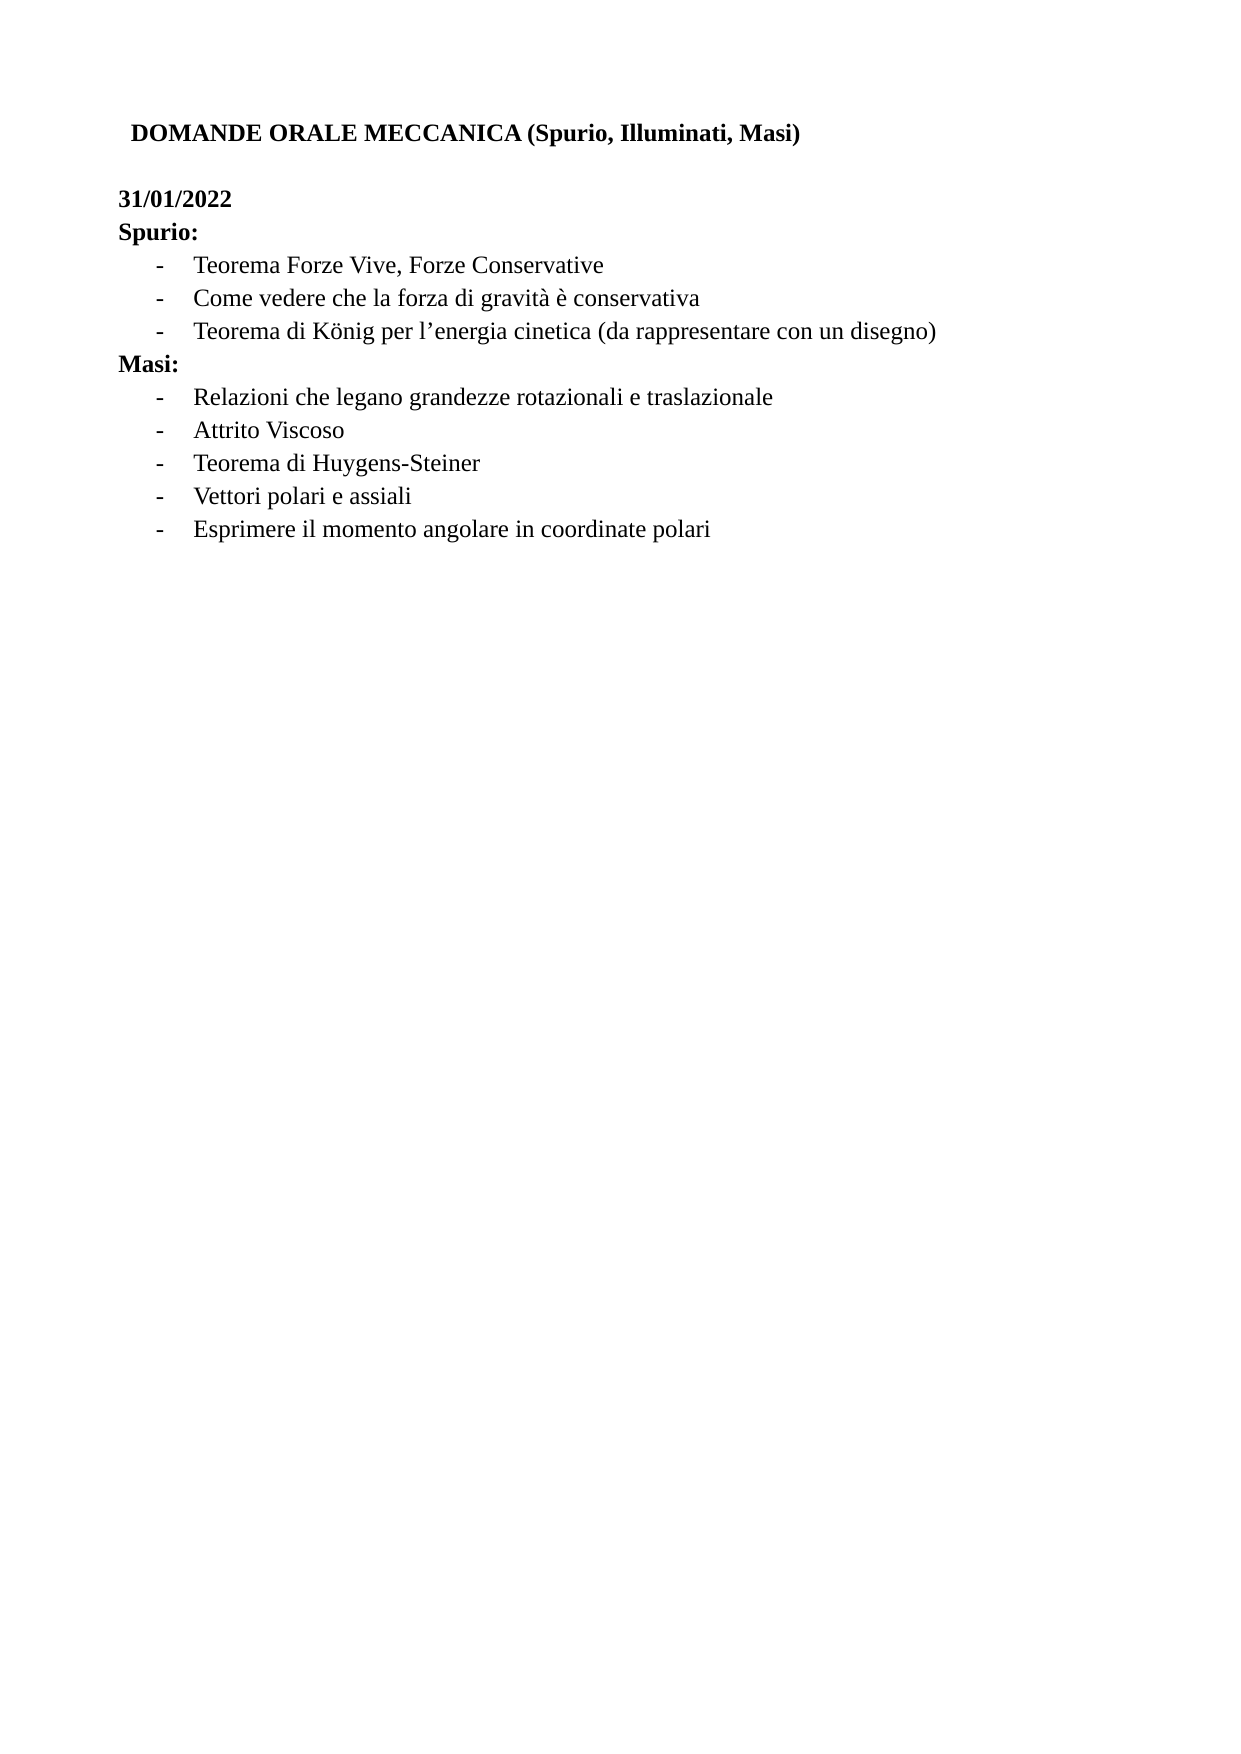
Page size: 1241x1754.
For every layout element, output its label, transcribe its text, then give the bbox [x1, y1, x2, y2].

text Masi: [118, 349, 1122, 378]
list Vettori polari e assiali [156, 481, 1122, 510]
list Esprimere il momento angolare in coordinate polari [156, 514, 1122, 543]
text 31/01/2022 [118, 184, 1122, 213]
list Teorema Forze Vive, Forze Conservative [156, 250, 1122, 279]
list Teorema di König per l’energia cinetica (da rappresentare con un disegno) [156, 316, 1122, 345]
list Relazioni che legano grandezze rotazionali e traslazionale [156, 382, 1122, 411]
list Attrito Viscoso [156, 415, 1122, 444]
text Spurio: [118, 217, 1122, 246]
list Come vedere che la forza di gravità è conservativa [156, 283, 1122, 312]
list Teorema di Huygens-Steiner [156, 448, 1122, 477]
text DOMANDE ORALE MECCANICA (Spurio, Illuminati, Masi) [118, 118, 1122, 147]
